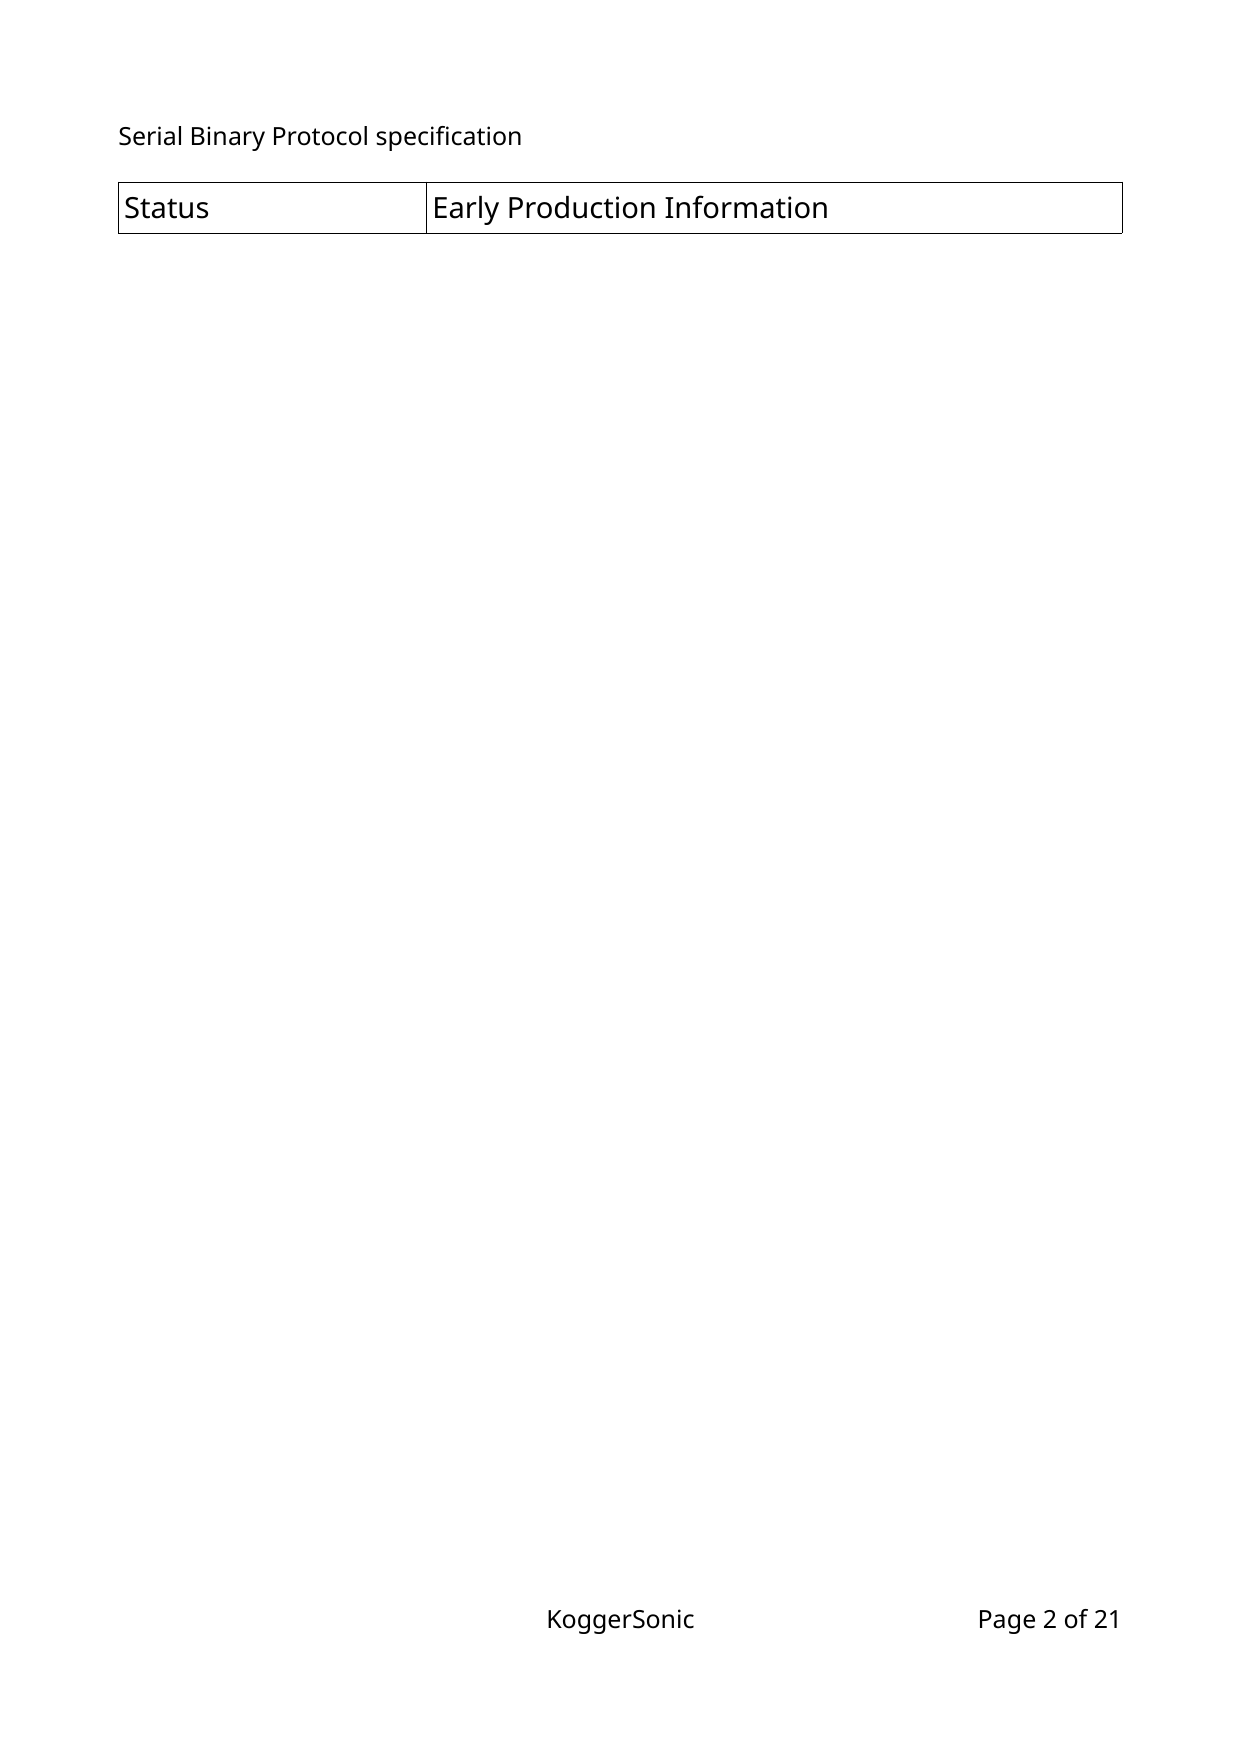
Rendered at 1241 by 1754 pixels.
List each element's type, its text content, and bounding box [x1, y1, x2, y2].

table_cell Early Production Information [427, 183, 1122, 233]
table_cell Status [119, 183, 426, 233]
